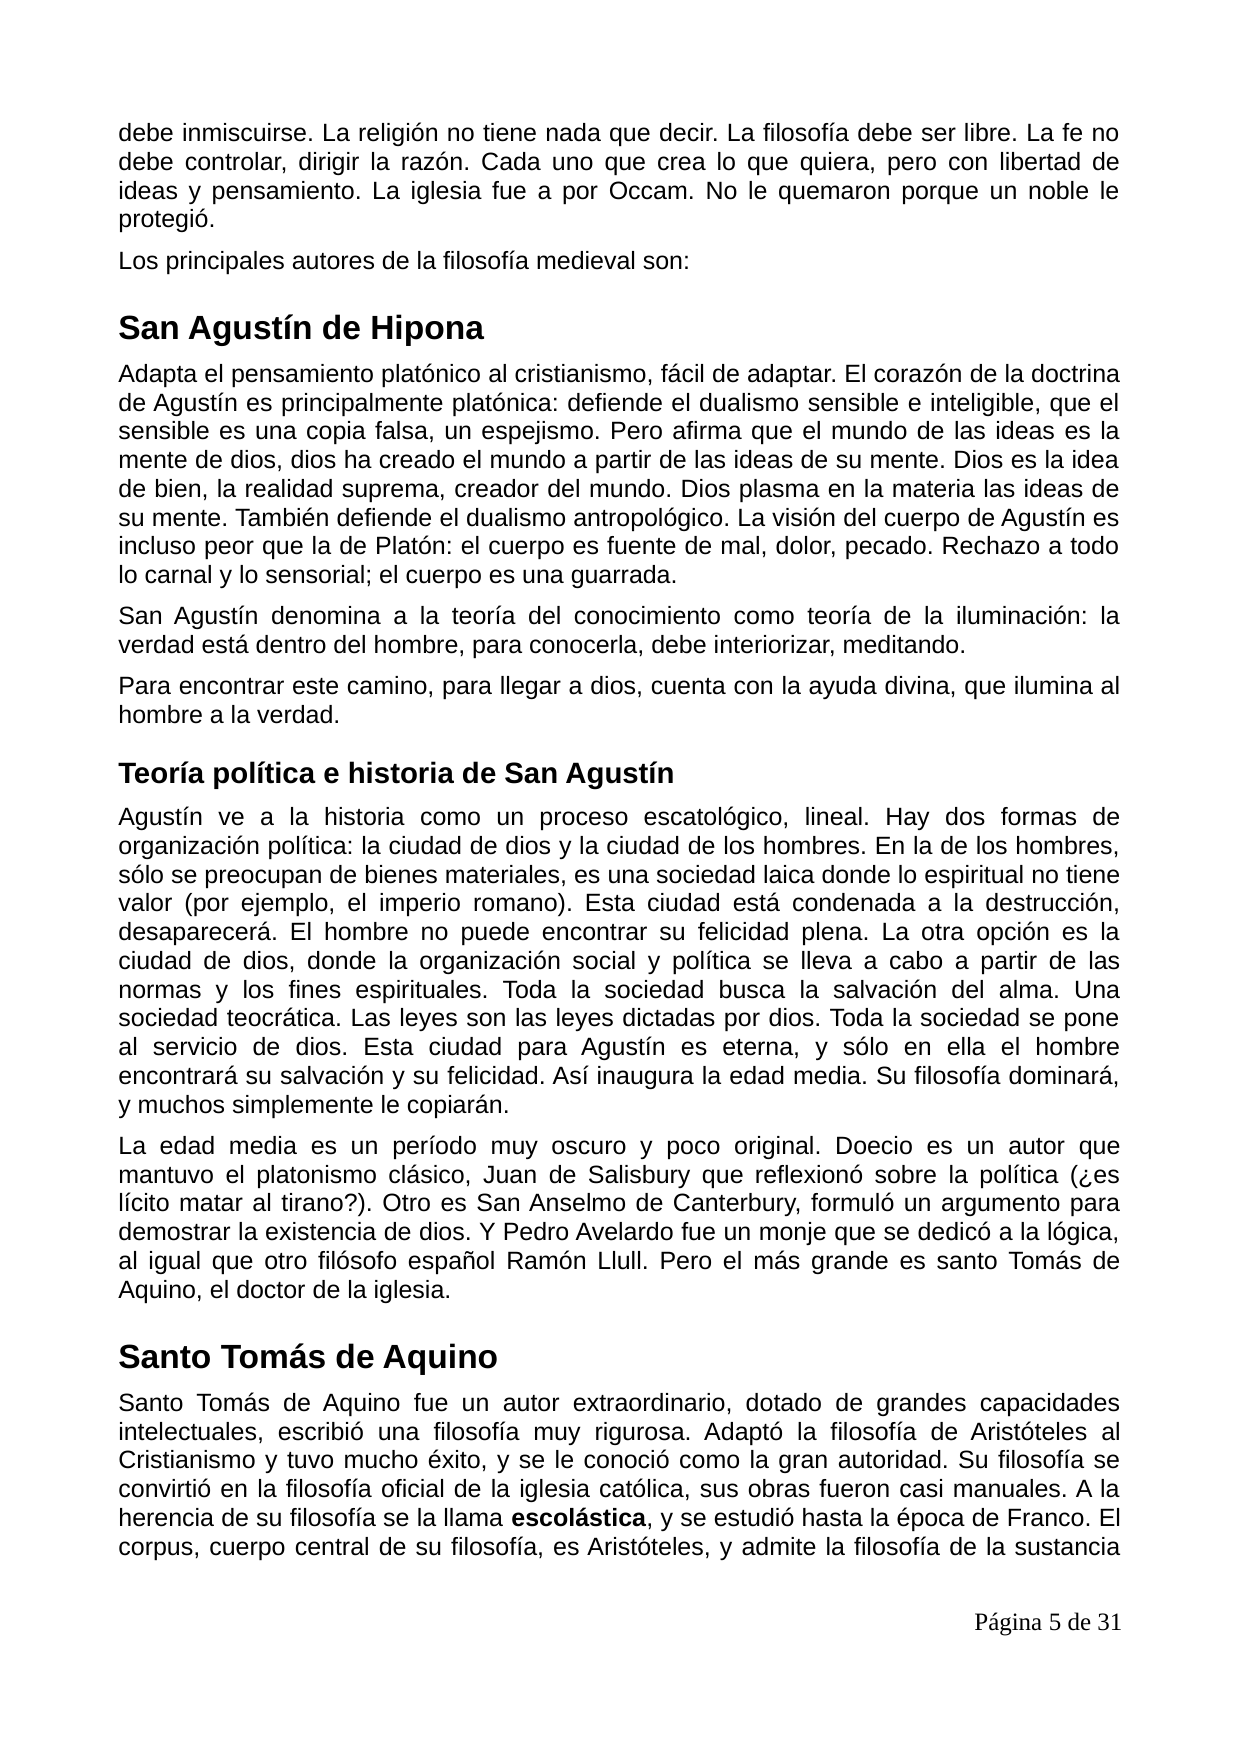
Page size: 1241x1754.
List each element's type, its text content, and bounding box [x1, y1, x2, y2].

text Adapta el pensamiento platónico al cristianismo, fácil de adaptar. El corazón de la doctrina de Agustín es principalmente platónica: defiende el dualismo sensible e inteligible, que el sensible es una copia falsa, un espejismo. Pero afirma que el mundo de las ideas es la mente de dios, dios ha creado el mundo a partir de las ideas de su mente. Dios es la idea de bien, la realidad suprema, creador del mundo. Dios plasma en la materia las ideas de su mente. También defiende el dualismo antropológico. La visión del cuerpo de Agustín es incluso peor que la de Platón: el cuerpo es fuente de mal, dolor, pecado. Rechazo a todo lo carnal y lo sensorial; el cuerpo es una guarrada. [118, 359, 1122, 589]
text Santo Tomás de Aquino fue un autor extraordinario, dotado de grandes capacidades intelectuales, escribió una filosofía muy rigurosa. Adaptó la filosofía de Aristóteles al Cristianismo y tuvo mucho éxito, y se le conoció como la gran autoridad. Su filosofía se convirtió en la filosofía oficial de la iglesia católica, sus obras fueron casi manuales. A la herencia de su filosofía se la llama escolástica, y se estudió hasta la época de Franco. El corpus, cuerpo central de su filosofía, es Aristóteles, y admite la filosofía de la sustancia [118, 1388, 1122, 1560]
text Los principales autores de la filosofía medieval son: [118, 246, 1122, 274]
text debe inmiscuirse. La religión no tiene nada que decir. La filosofía debe ser libre. La fe no debe controlar, dirigir la razón. Cada uno que crea lo que quiera, pero con libertad de ideas y pensamiento. La iglesia fue a por Occam. No le quemaron porque un noble le protegió. [118, 118, 1122, 233]
subtitle San Agustín de Hipona [118, 308, 1122, 346]
text Para encontrar este camino, para llegar a dios, cuenta con la ayuda divina, que ilumina al hombre a la verdad. [118, 671, 1122, 729]
subtitle Teoría política e historia de San Agustín [118, 756, 1122, 790]
subtitle Santo Tomás de Aquino [118, 1337, 1122, 1375]
text San Agustín denomina a la teoría del conocimiento como teoría de la iluminación: la verdad está dentro del hombre, para conocerla, debe interiorizar, meditando. [118, 601, 1122, 659]
text Agustín ve a la historia como un proceso escatológico, lineal. Hay dos formas de organización política: la ciudad de dios y la ciudad de los hombres. En la de los hombres, sólo se preocupan de bienes materiales, es una sociedad laica donde lo espiritual no tiene valor (por ejemplo, el imperio romano). Esta ciudad está condenada a la destrucción, desaparecerá. El hombre no puede encontrar su felicidad plena. La otra opción es la ciudad de dios, donde la organización social y política se lleva a cabo a partir de las normas y los fines espirituales. Toda la sociedad busca la salvación del alma. Una sociedad teocrática. Las leyes son las leyes dictadas por dios. Toda la sociedad se pone al servicio de dios. Esta ciudad para Agustín es eterna, y sólo en ella el hombre encontrará su salvación y su felicidad. Así inaugura la edad media. Su filosofía dominará, y muchos simplemente le copiarán. [118, 802, 1122, 1118]
text La edad media es un período muy oscuro y poco original. Doecio es un autor que mantuvo el platonismo clásico, Juan de Salisbury que reflexionó sobre la política (¿es lícito matar al tirano?). Otro es San Anselmo de Canterbury, formuló un argumento para demostrar la existencia de dios. Y Pedro Avelardo fue un monje que se dedicó a la lógica, al igual que otro filósofo español Ramón Llull. Pero el más grande es santo Tomás de Aquino, el doctor de la iglesia. [118, 1131, 1122, 1303]
